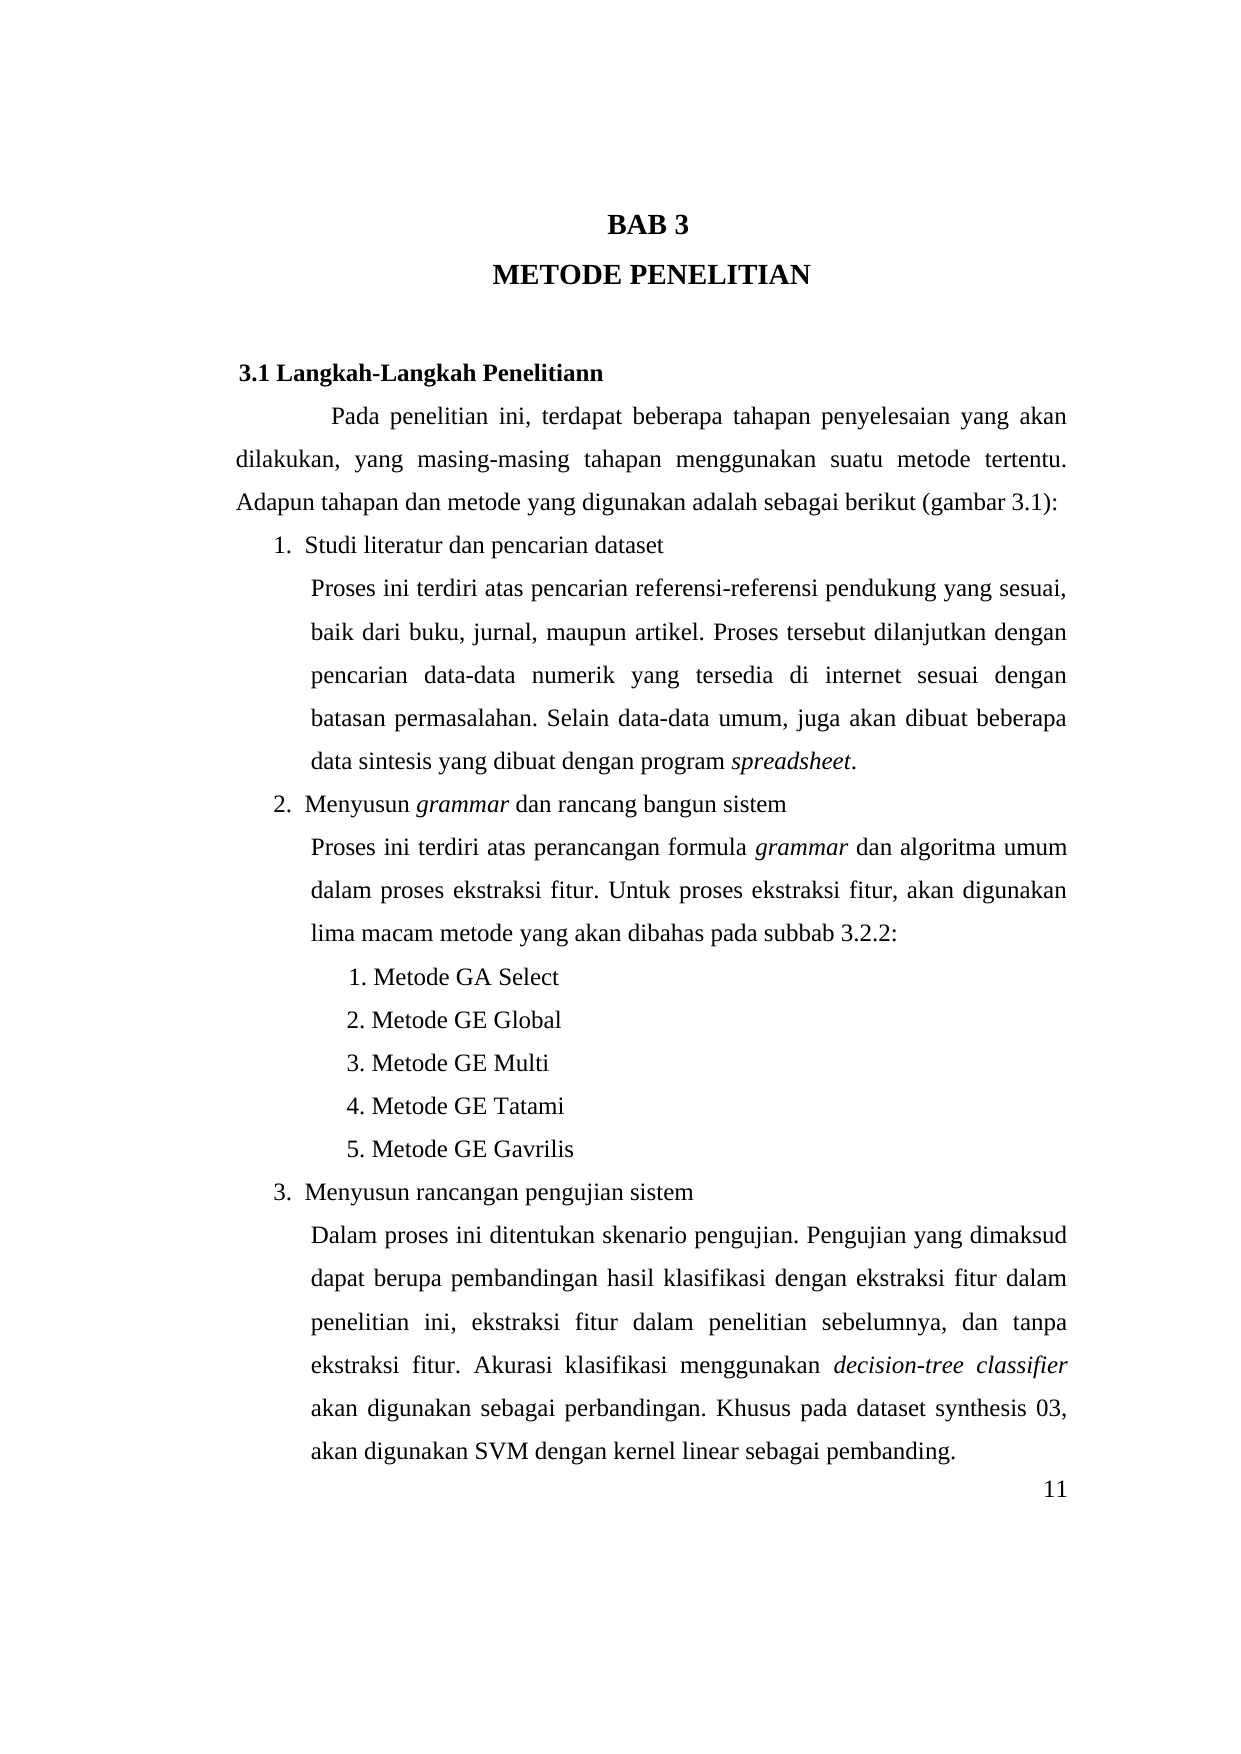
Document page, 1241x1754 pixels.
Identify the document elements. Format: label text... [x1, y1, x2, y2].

list Metode GE Multi [346, 1048, 1068, 1077]
list Menyusun rancangan pengujian sistem [273, 1177, 1068, 1206]
list Menyusun grammar dan rancang bangun sistem [273, 789, 1068, 818]
subtitle METODE PENELITIAN [236, 207, 1068, 341]
list Metode GE Gavrilis [346, 1134, 1068, 1163]
list Metode GE Tatami [346, 1091, 1068, 1120]
list Metode GE Global [346, 1005, 1068, 1033]
list Metode GA Select [348, 962, 1068, 990]
list Proses ini terdiri atas pencarian referensi-referensi pendukung yang sesuai, baik dari buku, jurnal, maupun artikel. Proses tersebut dilanjutkan dengan pencarian data-data numerik yang tersedia di internet sesuai dengan batasan permasalahan. Selain data-data umum, juga akan dibuat beberapa data sintesis yang dibuat dengan program spreadsheet. [273, 573, 1068, 775]
text Pada penelitian ini, terdapat beberapa tahapan penyelesaian yang akan dilakukan, yang masing-masing tahapan menggunakan suatu metode tertentu. Adapun tahapan dan metode yang digunakan adalah sebagai berikut (gambar 3.1): [236, 401, 1068, 516]
list Dalam proses ini ditentukan skenario pengujian. Pengujian yang dimaksud dapat berupa pembandingan hasil klasifikasi dengan ekstraksi fitur dalam penelitian ini, ekstraksi fitur dalam penelitian sebelumnya, dan tanpa ekstraksi fitur. Akurasi klasifikasi menggunakan decision-tree classifier akan digunakan sebagai perbandingan. Khusus pada dataset synthesis 03, akan digunakan SVM dengan kernel linear sebagai pembanding. [273, 1220, 1068, 1465]
subtitle Langkah-Langkah Penelitiann [239, 358, 1068, 387]
list Studi literatur dan pencarian dataset [273, 530, 1068, 559]
list Proses ini terdiri atas perancangan formula grammar dan algoritma umum dalam proses ekstraksi fitur. Untuk proses ekstraksi fitur, akan digunakan lima macam metode yang akan dibahas pada subbab 3.2.2: [273, 832, 1068, 947]
